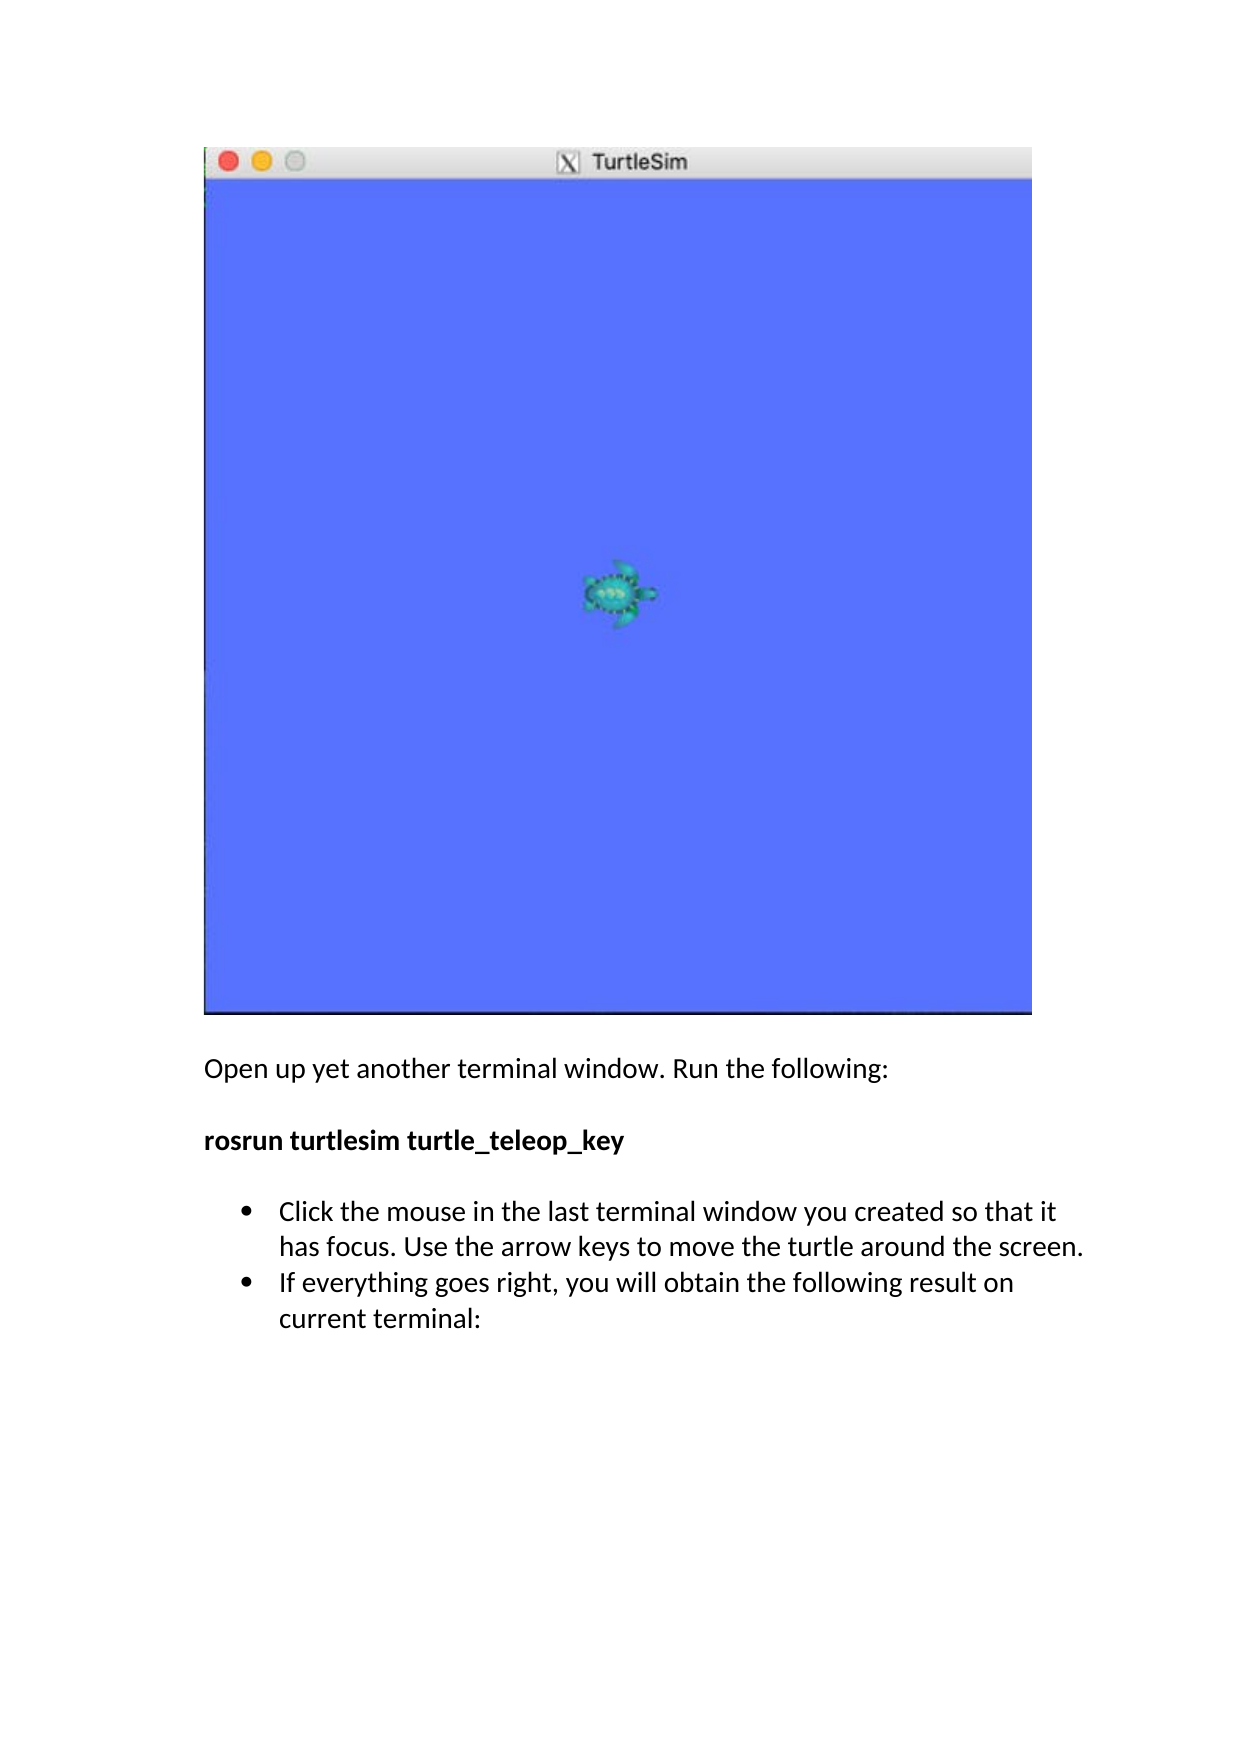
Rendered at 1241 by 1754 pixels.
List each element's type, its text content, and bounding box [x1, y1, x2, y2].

text rosrun turtlesim turtle_teleop_key [204, 1122, 1093, 1157]
text Open up yet another terminal window. Run the following: [204, 1050, 1093, 1086]
list Click the mouse in the last terminal window you created so that it has focus. Use the arrow keys to move the turtle around the screen. [241, 1193, 1093, 1264]
list If everything goes right, you will obtain the following result on current terminal: [241, 1264, 1093, 1335]
